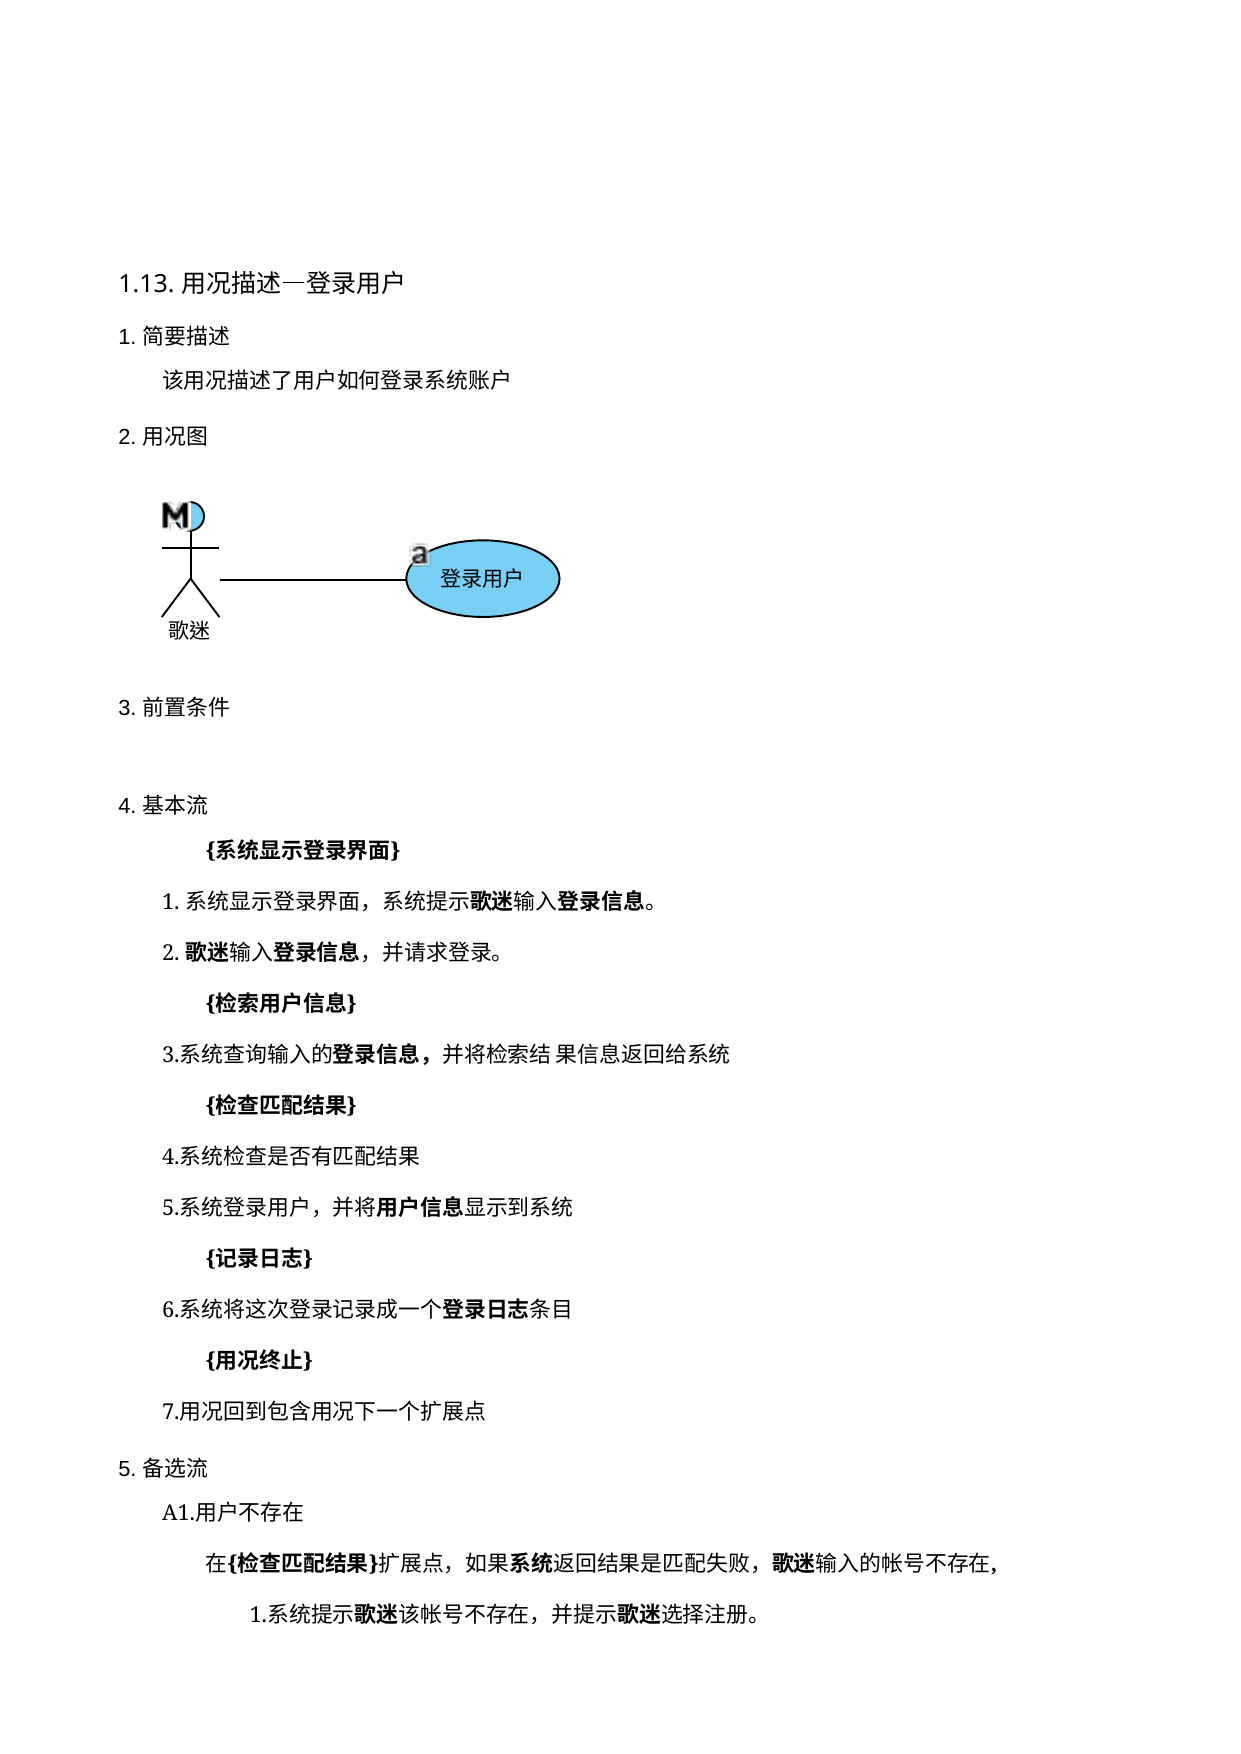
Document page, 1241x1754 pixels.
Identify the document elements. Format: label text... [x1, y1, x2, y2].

subtitle 备选流 [118, 1451, 1122, 1482]
text 1. 系统显示登录界面，系统提示歌迷输入登录信息。 [118, 884, 1122, 916]
text 7.用况回到包含用况下一个扩展点 [118, 1394, 1122, 1426]
text 2. 歌迷输入登录信息，并请求登录。 [118, 935, 1122, 967]
text 该用况描述了用户如何登录系统账户 [118, 363, 1122, 395]
subtitle 前置条件 [118, 690, 1122, 722]
subtitle 用况描述—登录用户 [118, 263, 1122, 300]
text 4.系统检查是否有匹配结果 [118, 1139, 1122, 1171]
text 5.系统登录用户，并将用户信息显示到系统 [118, 1190, 1122, 1222]
text {检查匹配结果} [118, 1088, 1122, 1120]
text 6.系统将这次登录记录成一个登录日志条目 [118, 1292, 1122, 1324]
text 3.系统查询输入的登录信息，并将检索结 果信息返回给系统 [118, 1037, 1122, 1069]
text {用况终止} [118, 1343, 1122, 1375]
subtitle 基本流 [118, 788, 1122, 820]
subtitle 用况图 [118, 419, 1122, 451]
text {检索用户信息} [118, 986, 1122, 1018]
text 在{检查匹配结果}扩展点，如果系统返回结果是匹配失败，歌迷输入的帐号不存在, [118, 1546, 1122, 1578]
text A1.用户不存在 [118, 1495, 1122, 1527]
text {记录日志} [118, 1241, 1122, 1273]
text {系统显示登录界面} [118, 833, 1122, 864]
text 1.系统提示歌迷该帐号不存在，并提示歌迷选择注册。 [118, 1597, 1122, 1629]
subtitle 简要描述 [118, 319, 1122, 350]
